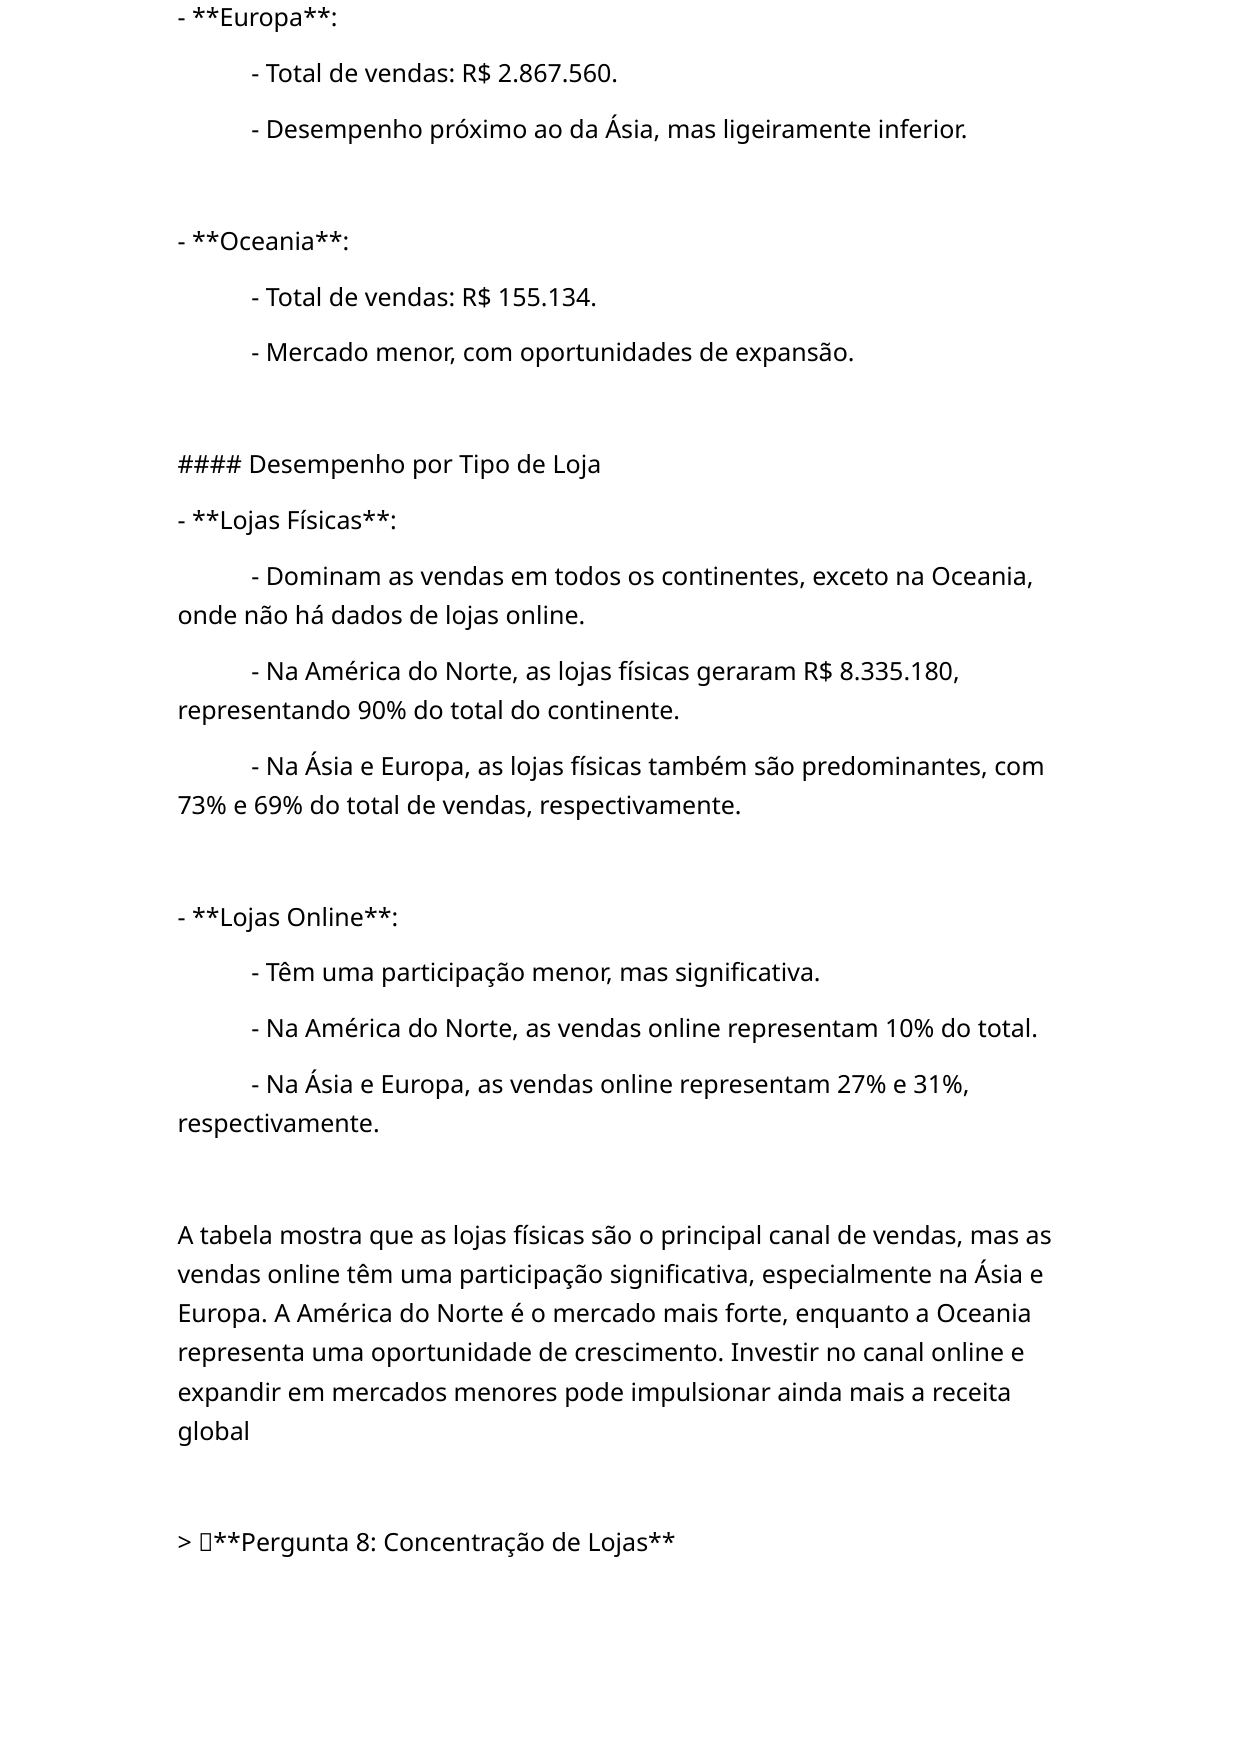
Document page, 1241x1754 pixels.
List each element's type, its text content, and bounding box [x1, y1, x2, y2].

text - Na Ásia e Europa, as vendas online representam 27% e 31%, respectivamente. [177, 1067, 1063, 1140]
text #### Desempenho por Tipo de Loja [177, 447, 1063, 481]
text - Na América do Norte, as lojas físicas geraram R$ 8.335.180, representando 90% do total do continente. [177, 653, 1063, 727]
text - Total de vendas: R$ 2.867.560. [177, 56, 1063, 90]
text - Total de vendas: R$ 155.134. [177, 279, 1063, 313]
text - Desempenho próximo ao da Ásia, mas ligeiramente inferior. [177, 112, 1063, 146]
text - **Lojas Físicas**: [177, 502, 1063, 537]
text - Dominam as vendas em todos os continentes, exceto na Oceania, onde não há dados de lojas online. [177, 558, 1063, 632]
text - Têm uma participação menor, mas significativa. [177, 955, 1063, 989]
text - Na América do Norte, as vendas online representam 10% do total. [177, 1011, 1063, 1045]
text > 📝**Pergunta 8: Concentração de Lojas** [177, 1525, 1063, 1559]
text - Mercado menor, com oportunidades de expansão. [177, 335, 1063, 369]
text - **Lojas Online**: [177, 899, 1063, 933]
text - Na Ásia e Europa, as lojas físicas também são predominantes, com 73% e 69% do total de vendas, respectivamente. [177, 748, 1063, 822]
text - **Oceania**: [177, 223, 1063, 257]
text - **Europa**: [177, 0, 1063, 34]
text A tabela mostra que as lojas físicas são o principal canal de vendas, mas as vendas online têm uma participação significativa, especialmente na Ásia e Europa. A América do Norte é o mercado mais forte, enquanto a Oceania representa uma oportunidade de crescimento. Investir no canal online e expandir em mercados menores pode impulsionar ainda mais a receita global [177, 1217, 1063, 1447]
